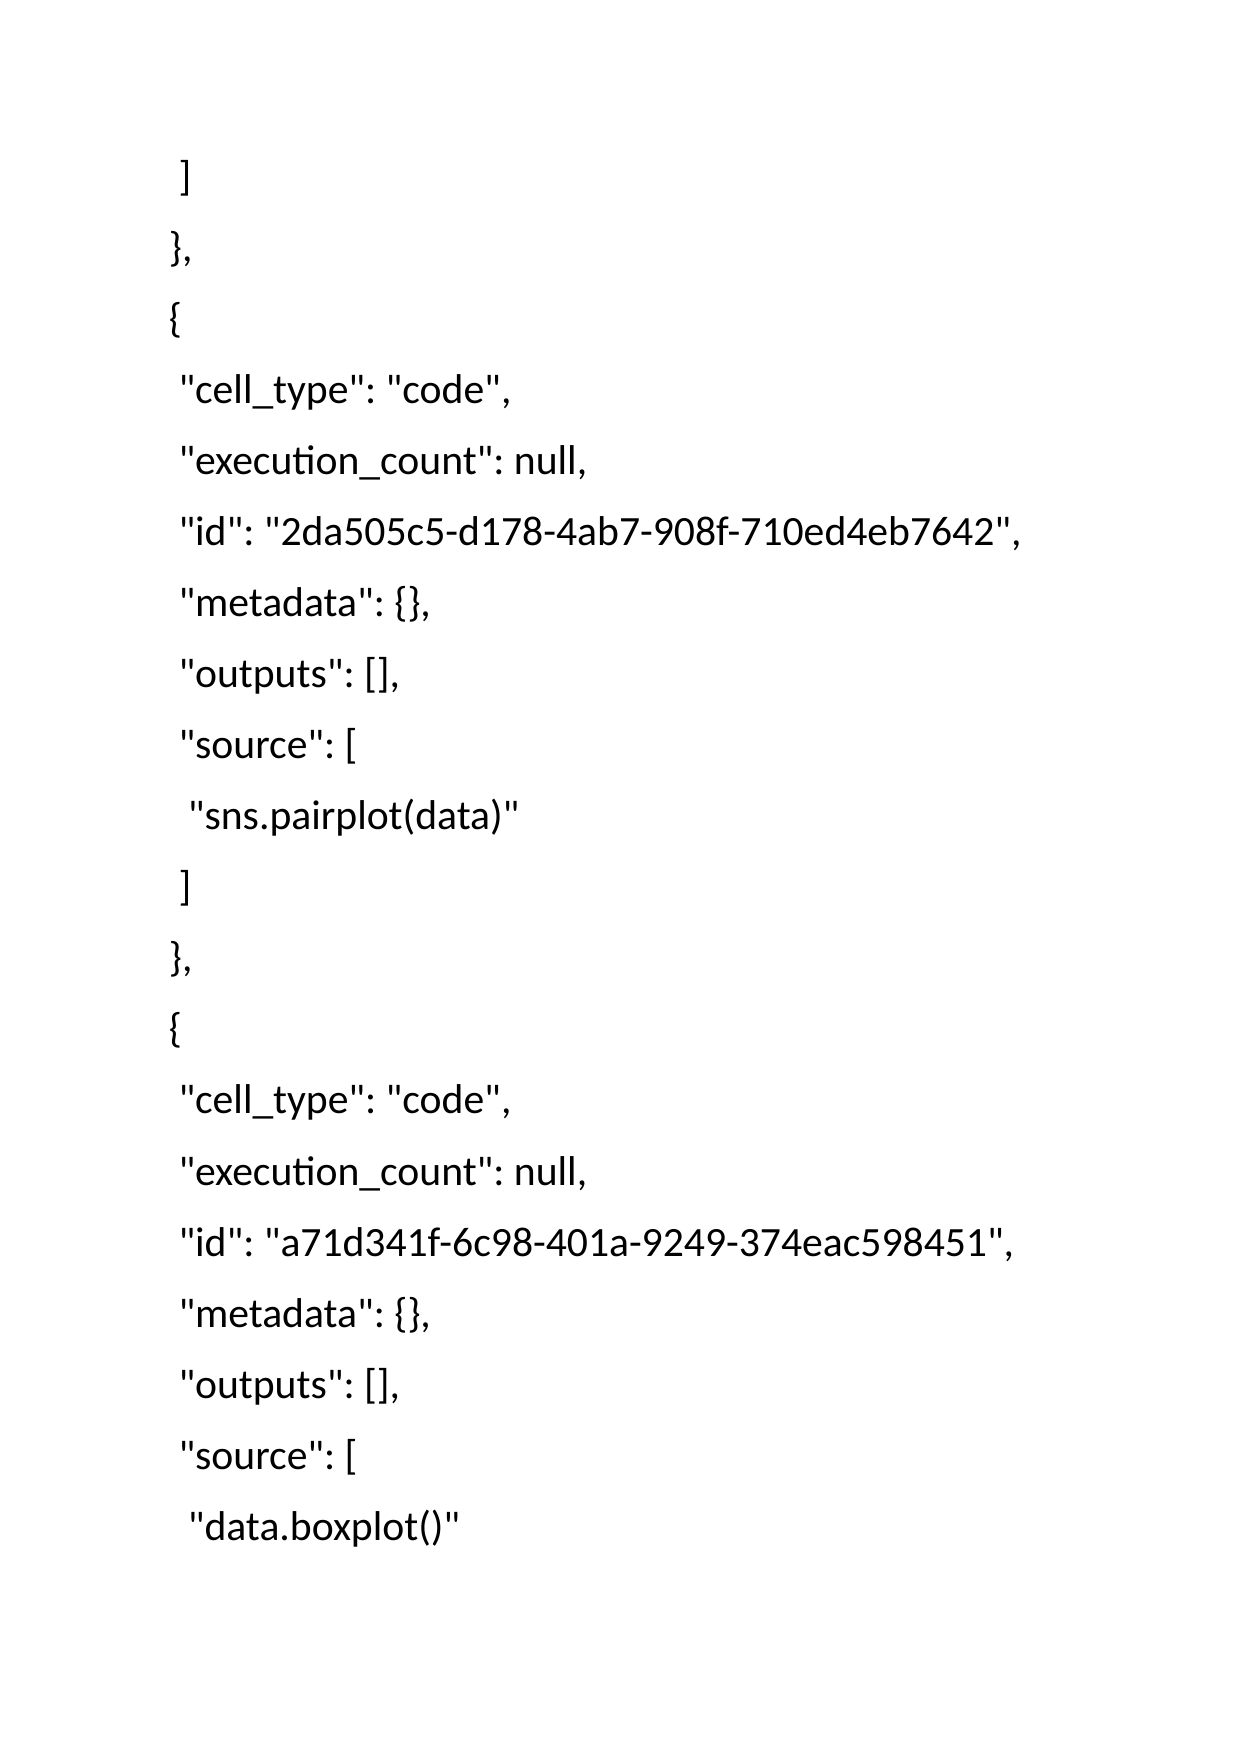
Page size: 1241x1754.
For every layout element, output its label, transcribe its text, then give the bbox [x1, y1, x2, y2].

text "execution_count": null, [150, 1144, 1090, 1195]
text "outputs": [], [150, 647, 1090, 698]
text "outputs": [], [150, 1358, 1090, 1408]
text "cell_type": "code", [150, 363, 1090, 414]
text ] [150, 860, 1090, 911]
text { [150, 1002, 1090, 1053]
text "cell_type": "code", [150, 1073, 1090, 1124]
text { [150, 292, 1090, 343]
text ] [150, 150, 1090, 201]
text "data.boxplot()" [150, 1500, 1090, 1551]
text "metadata": {}, [150, 1287, 1090, 1337]
text "id": "a71d341f-6c98-401a-9249-374eac598451", [150, 1216, 1090, 1266]
text }, [150, 931, 1090, 982]
text "metadata": {}, [150, 576, 1090, 627]
text "sns.pairplot(data)" [150, 789, 1090, 840]
text }, [150, 221, 1090, 272]
text "execution_count": null, [150, 434, 1090, 485]
text "source": [ [150, 718, 1090, 769]
text "id": "2da505c5-d178-4ab7-908f-710ed4eb7642", [150, 505, 1090, 556]
text "source": [ [150, 1429, 1090, 1479]
